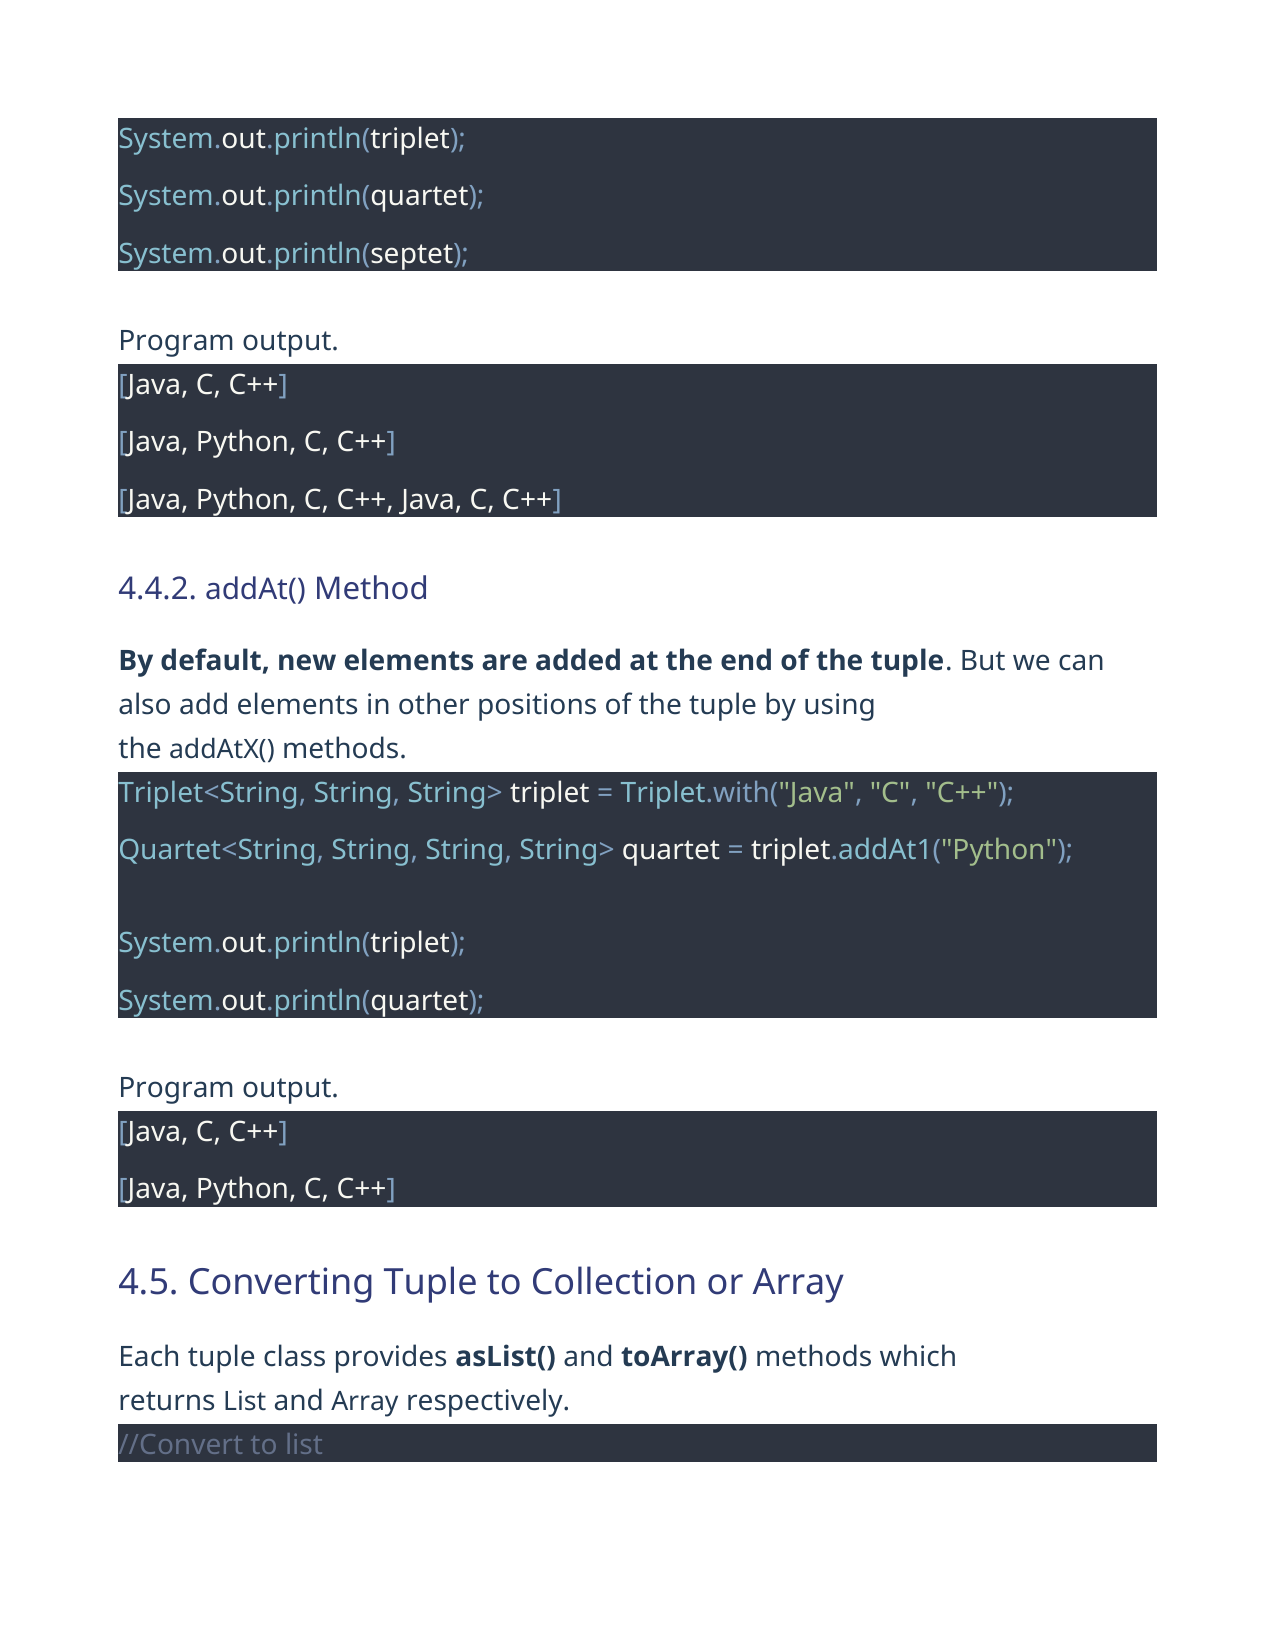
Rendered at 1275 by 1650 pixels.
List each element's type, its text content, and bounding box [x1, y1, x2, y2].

text System.out.println(quartet); [118, 980, 1157, 1018]
text System.out.println(septet); [118, 233, 1157, 271]
text [Java, Python, C, C++] [118, 422, 1157, 460]
text Program output. [118, 1067, 1157, 1105]
text [Java, Python, C, C++, Java, C, C++] [118, 479, 1157, 517]
text //Convert to list [118, 1424, 1157, 1462]
text [Java, Python, C, C++] [118, 1169, 1157, 1207]
text By default, new elements are added at the end of the tuple. But we can also add elements in other positions of the tuple by using the addAtX() methods. [118, 640, 1157, 766]
text [Java, C, C++] [118, 1111, 1157, 1149]
text Quartet<String, String, String, String> quartet = triplet.addAt1("Python"); [118, 830, 1157, 868]
subtitle 4.4.2. addAt() Method [118, 566, 1157, 609]
text System.out.println(quartet); [118, 176, 1157, 214]
text Triplet<String, String, String> triplet = Triplet.with("Java", "C", "C++"); [118, 772, 1157, 811]
text System.out.println(triplet); [118, 118, 1157, 156]
text System.out.println(triplet); [118, 923, 1157, 961]
text Program output. [118, 320, 1157, 358]
subtitle 4.5. Converting Tuple to Collection or Array [118, 1256, 1157, 1304]
text [Java, C, C++] [118, 364, 1157, 402]
text Each tuple class provides asList() and toArray() methods which returns List and Array respectively. [118, 1336, 1157, 1418]
